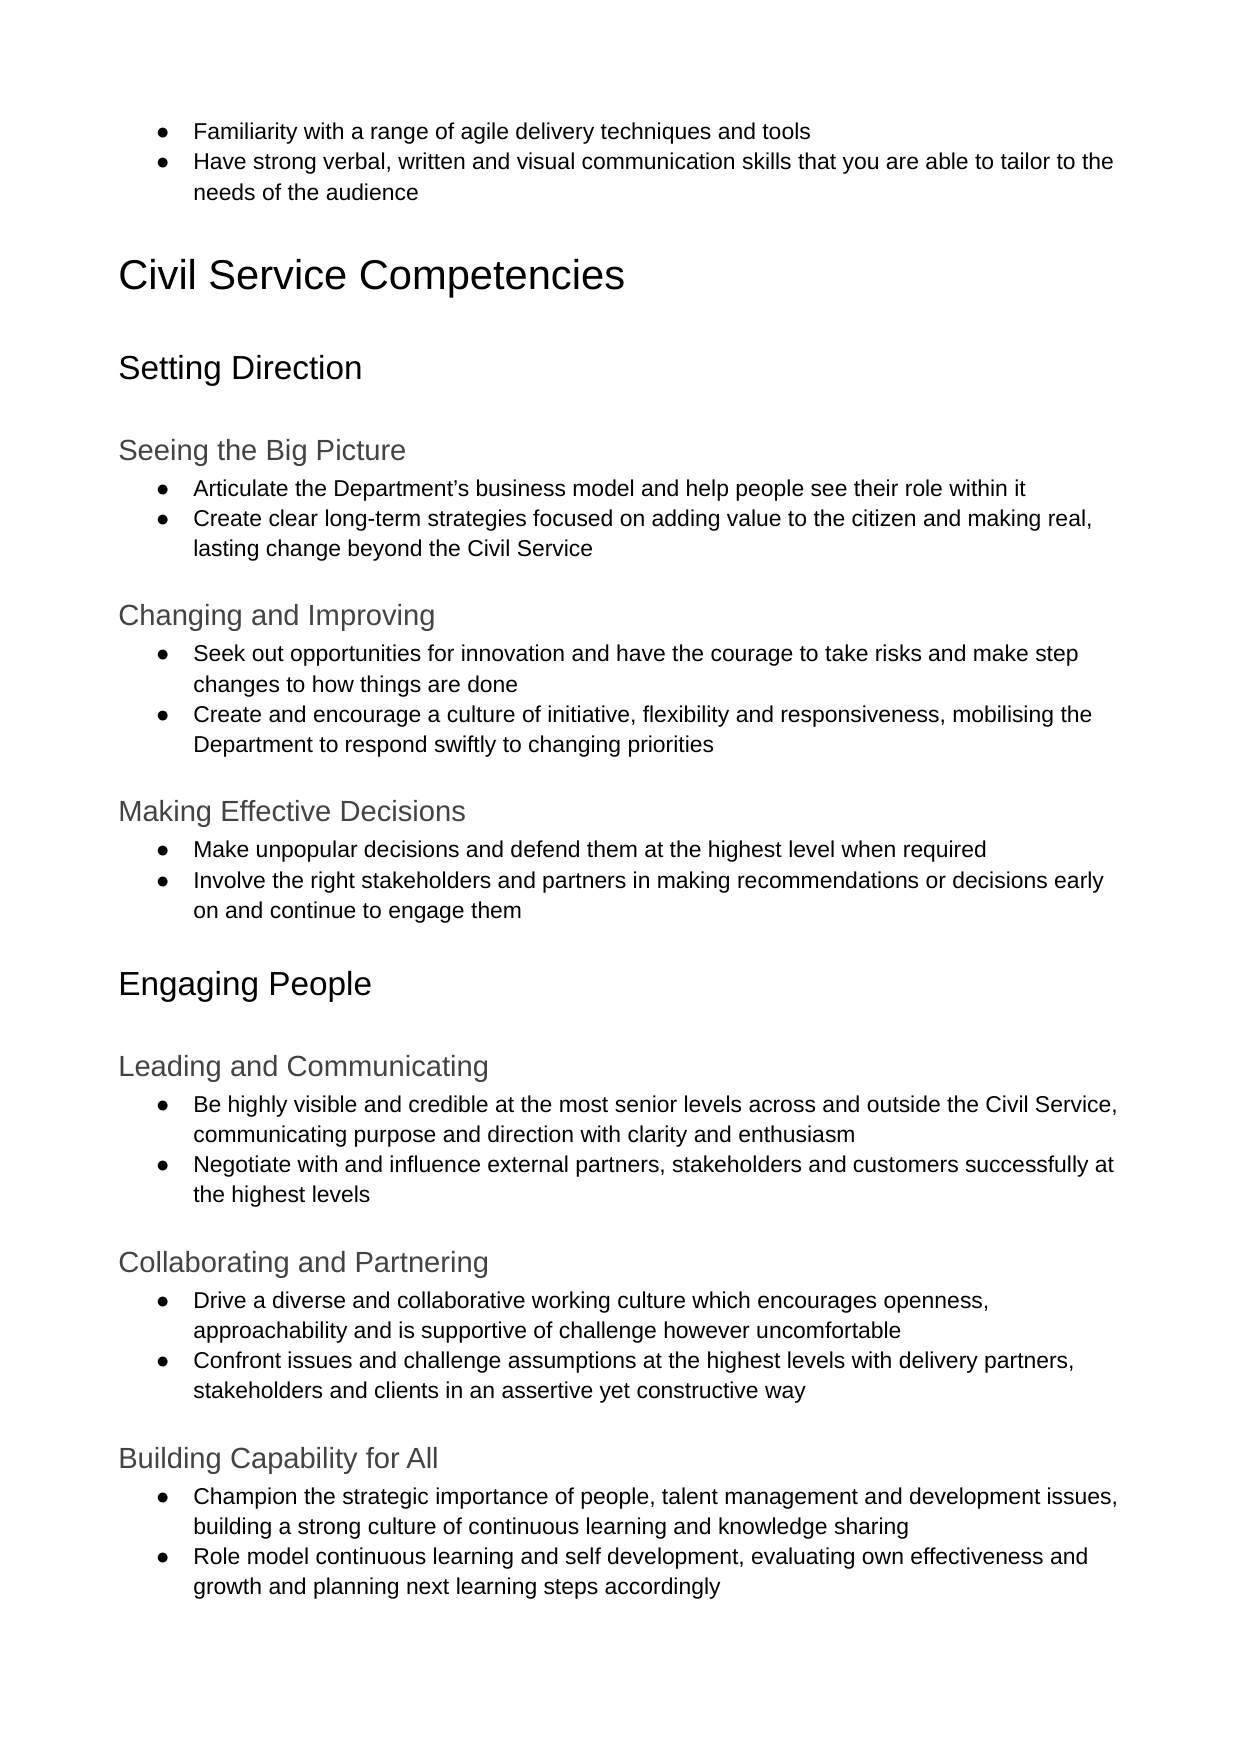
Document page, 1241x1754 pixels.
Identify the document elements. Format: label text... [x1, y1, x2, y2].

list Create clear long-term strategies focused on adding value to the citizen and making real, lasting change beyond the Civil Service [156, 505, 1122, 561]
list Drive a diverse and collaborative working culture which encourages openness, approachability and is supportive of challenge however uncomfortable [156, 1287, 1122, 1343]
list Make unpopular decisions and defend them at the highest level when required [156, 836, 1122, 863]
list Articulate the Department’s business model and help people see their role within it [156, 474, 1122, 501]
subtitle Seeing the Big Picture [118, 433, 1122, 466]
subtitle Engaging People [118, 964, 1122, 1003]
list Champion the strategic importance of people, talent management and development issues, building a strong culture of continuous learning and knowledge sharing [156, 1483, 1122, 1539]
list Involve the right stakeholders and partners in making recommendations or decisions early on and continue to engage them [156, 867, 1122, 923]
list Confront issues and challenge assumptions at the highest levels with delivery partners, stakeholders and clients in an assertive yet constructive way [156, 1347, 1122, 1404]
list Create and encourage a culture of initiative, flexibility and responsiveness, mobilising the Department to respond swiftly to changing priorities [156, 701, 1122, 757]
subtitle Making Effective Decisions [118, 794, 1122, 828]
subtitle Building Capability for All [118, 1441, 1122, 1474]
list Role model continuous learning and self development, evaluating own effectiveness and growth and planning next learning steps accordingly [156, 1543, 1122, 1600]
subtitle Changing and Improving [118, 598, 1122, 632]
subtitle Civil Service Competencies [118, 250, 1122, 298]
list Familiarity with a range of agile delivery techniques and tools [156, 118, 1122, 144]
list Negotiate with and influence external partners, stakeholders and customers successfully at the highest levels [156, 1151, 1122, 1208]
subtitle Setting Direction [118, 348, 1122, 387]
list Have strong verbal, written and visual communication skills that you are able to tailor to the needs of the audience [156, 148, 1122, 205]
subtitle Collaborating and Partnering [118, 1245, 1122, 1278]
list Seek out opportunities for innovation and have the courage to take risks and make step changes to how things are done [156, 640, 1122, 697]
list Be highly visible and credible at the most senior levels across and outside the Civil Service, communicating purpose and direction with clarity and enthusiasm [156, 1091, 1122, 1147]
subtitle Leading and Communicating [118, 1049, 1122, 1082]
